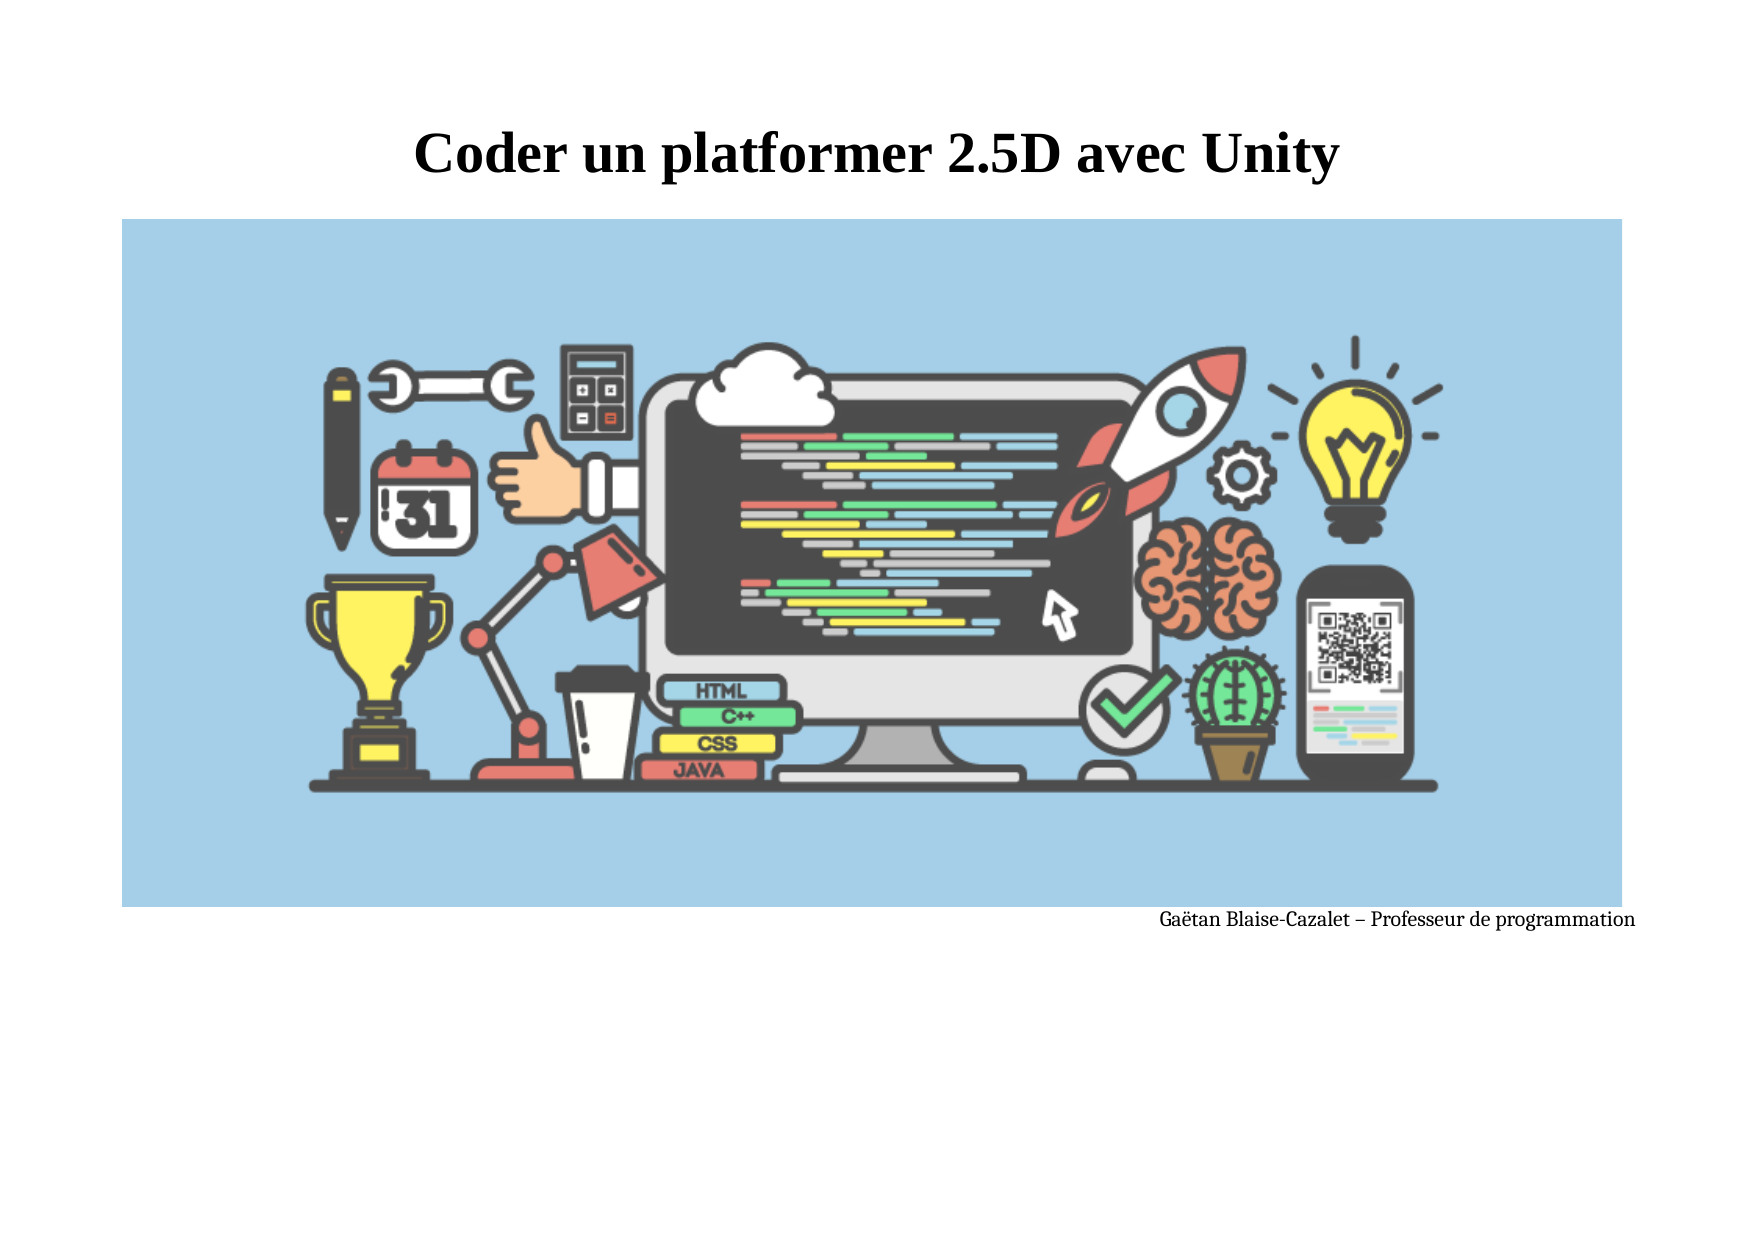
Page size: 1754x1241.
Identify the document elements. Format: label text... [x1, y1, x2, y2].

subtitle Coder un platformer 2.5D avec Unity [118, 118, 1636, 185]
picture [122, 219, 1623, 907]
text Gaëtan Blaise-Cazalet – Professeur de programmation [118, 319, 1636, 932]
